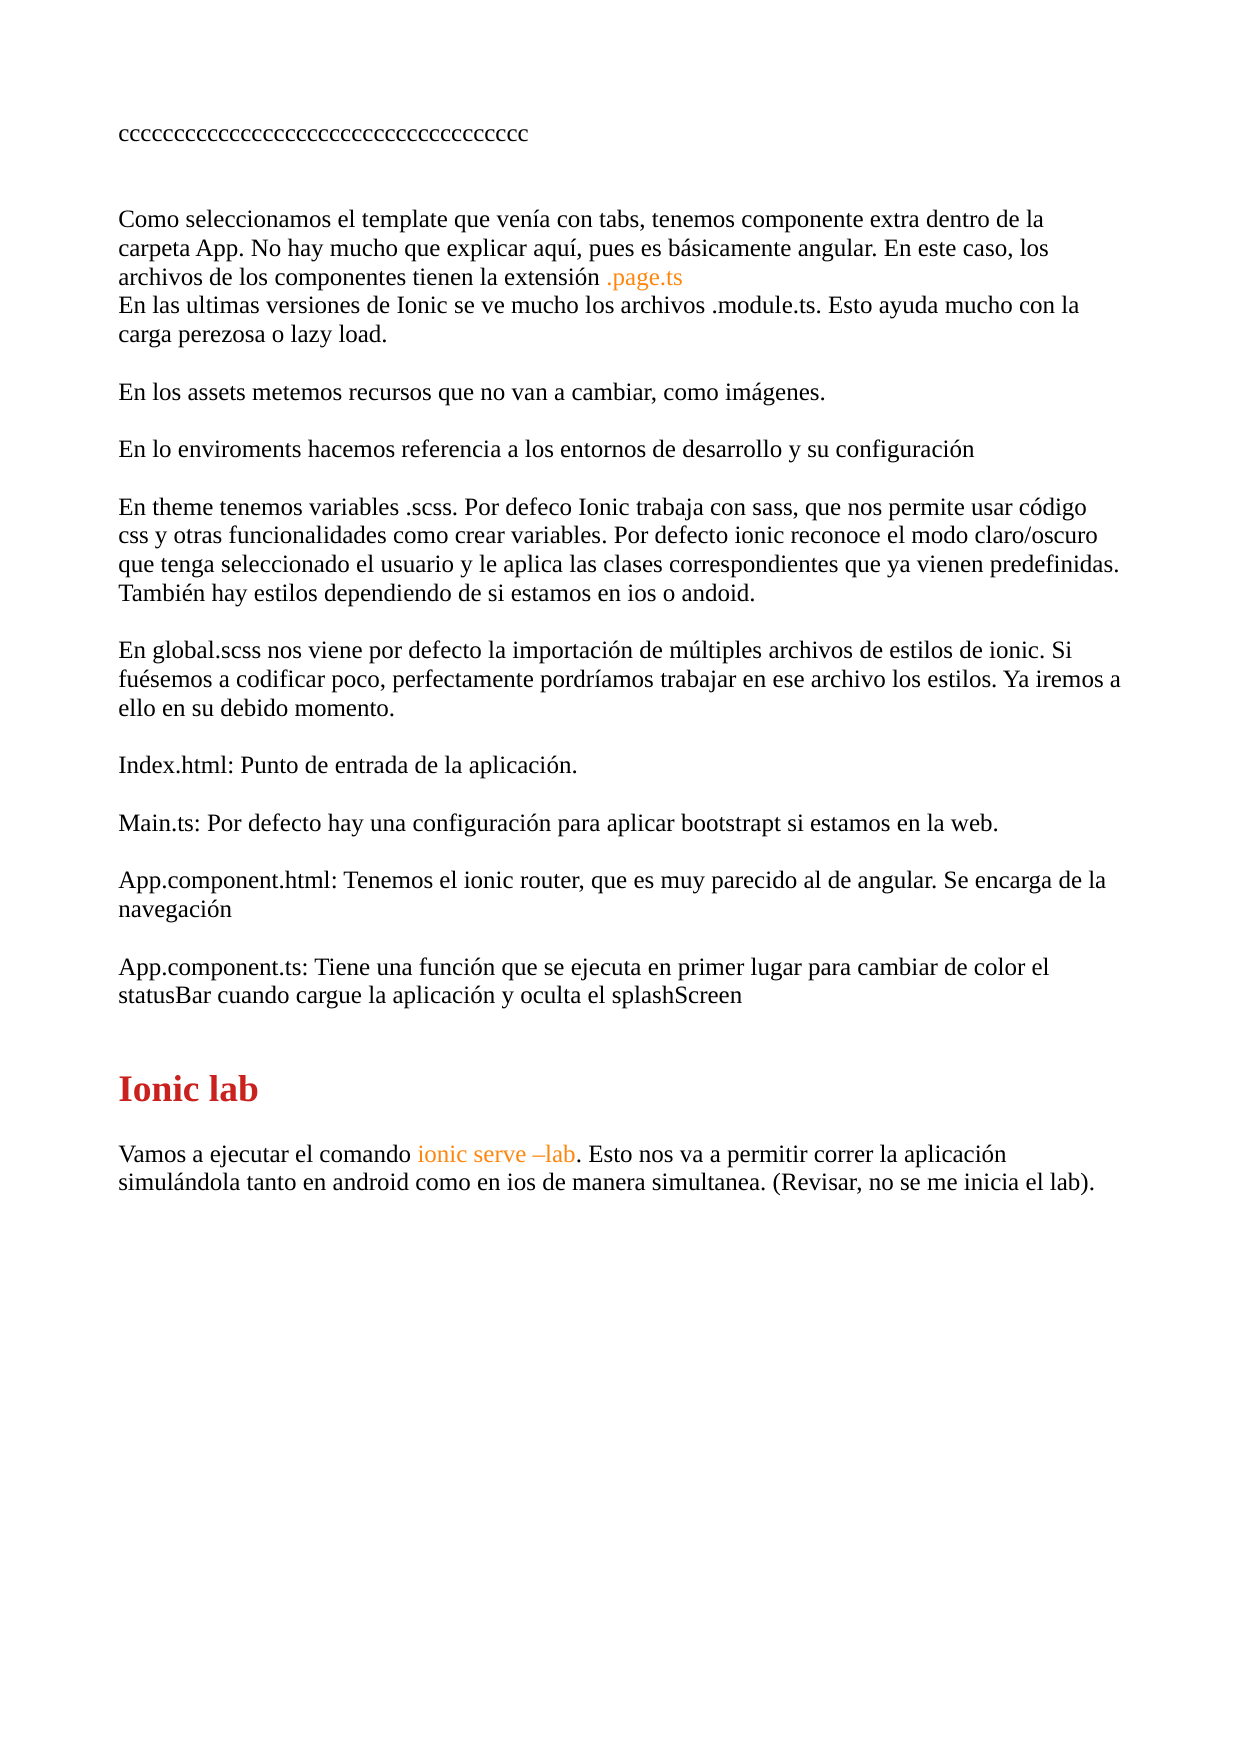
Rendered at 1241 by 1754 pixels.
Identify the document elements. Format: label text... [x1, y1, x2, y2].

text En las ultimas versiones de Ionic se ve mucho los archivos .module.ts. Esto ayuda mucho con la carga perezosa o lazy load. [118, 291, 1122, 348]
text En theme tenemos variables .scss. Por defeco Ionic trabaja con sass, que nos permite usar código css y otras funcionalidades como crear variables. Por defecto ionic reconoce el modo claro/oscuro que tenga seleccionado el usuario y le aplica las clases correspondientes que ya vienen predefinidas. También hay estilos dependiendo de si estamos en ios o andoid. [118, 492, 1122, 607]
text En los assets metemos recursos que no van a cambiar, como imágenes. [118, 377, 1122, 406]
text App.component.html: Tenemos el ionic router, que es muy parecido al de angular. Se encarga de la navegación [118, 866, 1122, 923]
text Vamos a ejecutar el comando ionic serve –lab. Esto nos va a permitir correr la aplicación simulándola tanto en android como en ios de manera simultanea. (Revisar, no se me inicia el lab). [118, 1139, 1122, 1196]
text En global.scss nos viene por defecto la importación de múltiples archivos de estilos de ionic. Si fuésemos a codificar poco, perfectamente pordríamos trabajar en ese archivo los estilos. Ya iremos a ello en su debido momento. [118, 636, 1122, 722]
text Ionic lab [118, 1067, 1122, 1110]
text Main.ts: Por defecto hay una configuración para aplicar bootstrapt si estamos en la web. [118, 808, 1122, 837]
text En lo enviroments hacemos referencia a los entornos de desarrollo y su configuración [118, 434, 1122, 463]
text Index.html: Punto de entrada de la aplicación. [118, 751, 1122, 779]
text ccccccccccccccccccccccccccccccccccccc [118, 118, 1122, 147]
text Como seleccionamos el template que venía con tabs, tenemos componente extra dentro de la carpeta App. No hay mucho que explicar aquí, pues es básicamente angular. En este caso, los archivos de los componentes tienen la extensión .page.ts [118, 204, 1122, 291]
text App.component.ts: Tiene una función que se ejecuta en primer lugar para cambiar de color el statusBar cuando cargue la aplicación y oculta el splashScreen [118, 952, 1122, 1009]
